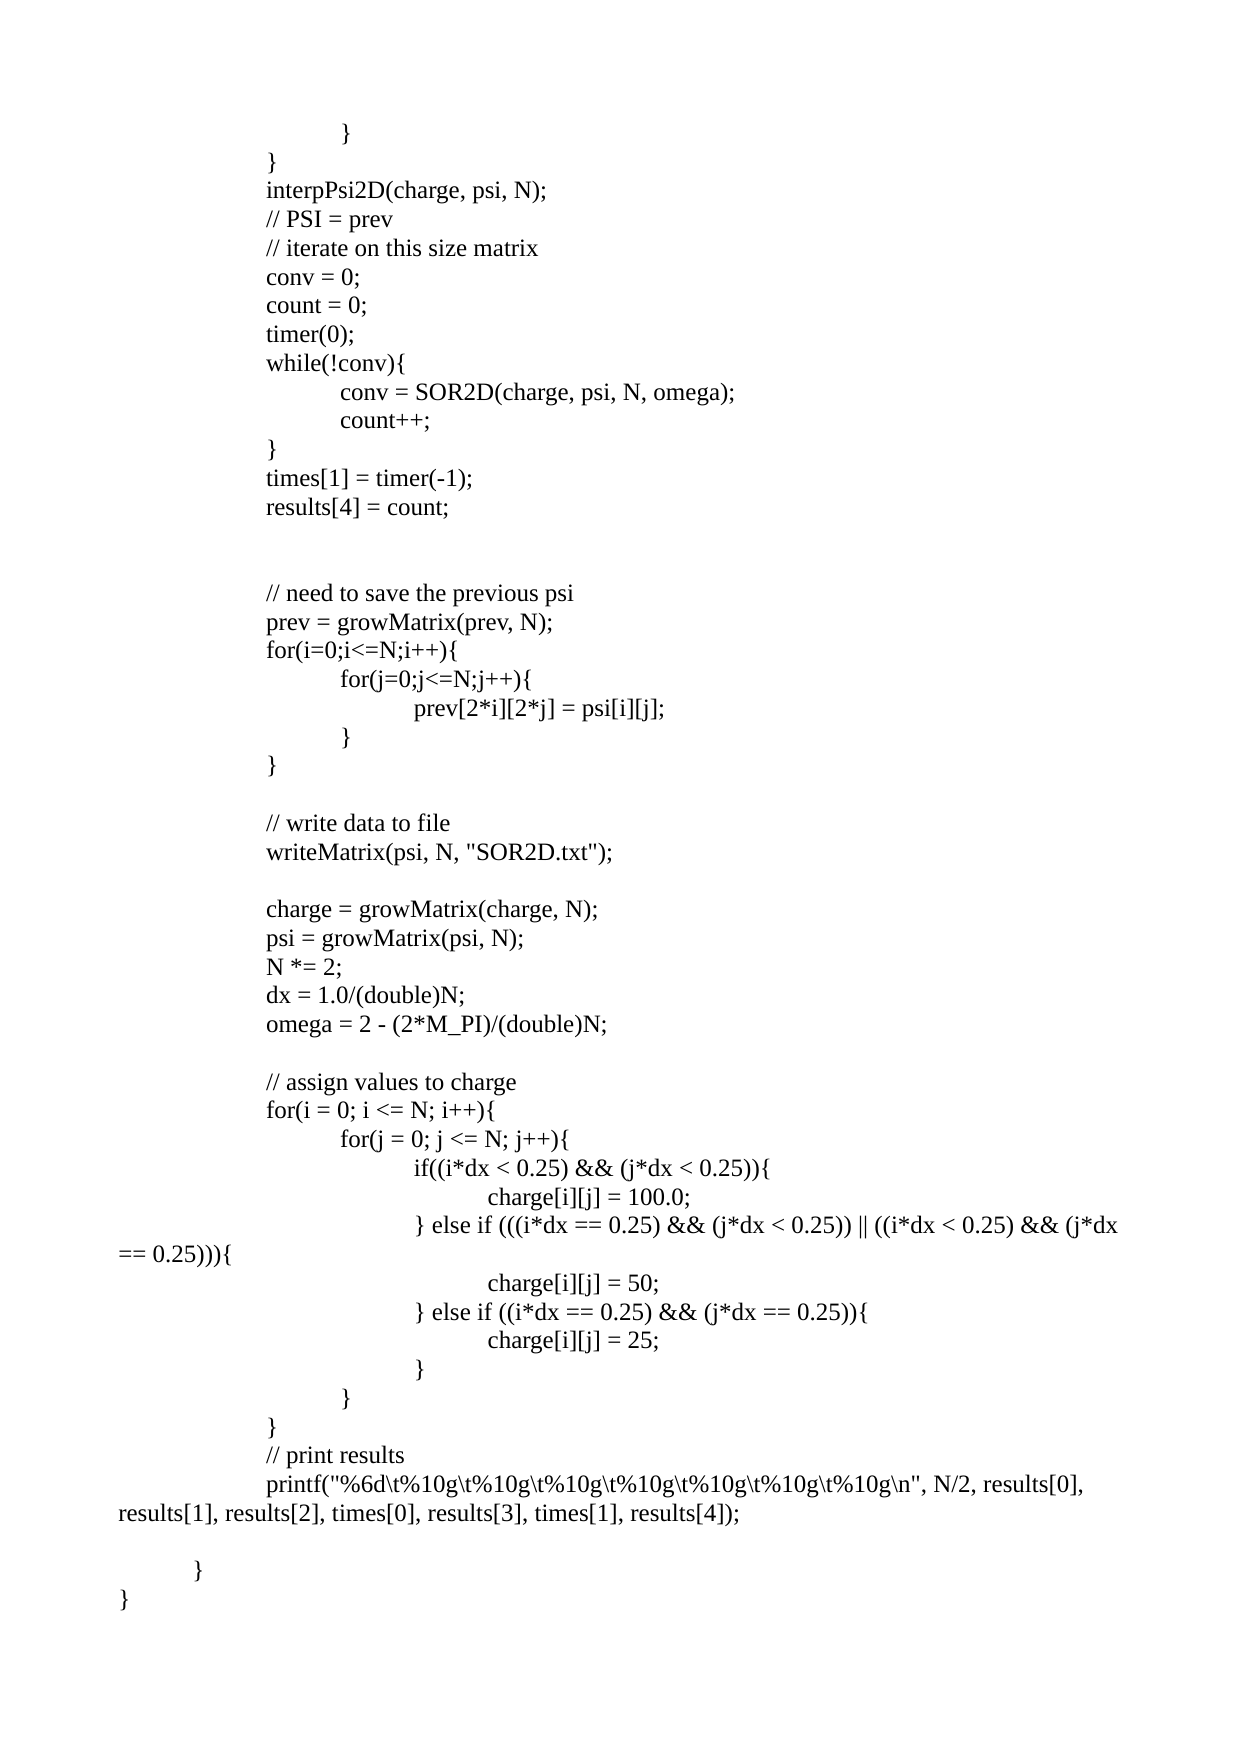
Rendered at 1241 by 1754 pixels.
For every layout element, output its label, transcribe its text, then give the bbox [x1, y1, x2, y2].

text // need to save the previous psi [118, 578, 1122, 607]
text // print results [118, 1441, 1122, 1469]
text psi = growMatrix(psi, N); [118, 923, 1122, 952]
text for(i=0;i<=N;i++){ [118, 636, 1122, 664]
text times[1] = timer(-1); [118, 463, 1122, 492]
text } [118, 434, 1122, 463]
text for(i = 0; i <= N; i++){ [118, 1096, 1122, 1124]
text // assign values to charge [118, 1067, 1122, 1096]
text printf("%6d\t%10g\t%10g\t%10g\t%10g\t%10g\t%10g\t%10g\n", N/2, results[0], results[1], results[2], times[0], results[3], times[1], results[4]); [118, 1469, 1122, 1527]
text charge[i][j] = 25; [118, 1326, 1122, 1354]
text interpPsi2D(charge, psi, N); [118, 176, 1122, 204]
text } [118, 1354, 1122, 1383]
text charge[i][j] = 50; [118, 1268, 1122, 1297]
text } else if (((i*dx == 0.25) && (j*dx < 0.25)) || ((i*dx < 0.25) && (j*dx == 0.25))){ [118, 1211, 1122, 1268]
text } [118, 1383, 1122, 1412]
text } else if ((i*dx == 0.25) && (j*dx == 0.25)){ [118, 1297, 1122, 1326]
text } [118, 1584, 1122, 1613]
text timer(0); [118, 319, 1122, 348]
text conv = 0; [118, 262, 1122, 291]
text charge[i][j] = 100.0; [118, 1182, 1122, 1211]
text writeMatrix(psi, N, "SOR2D.txt"); [118, 837, 1122, 866]
text // iterate on this size matrix [118, 233, 1122, 262]
text results[4] = count; [118, 492, 1122, 521]
text prev = growMatrix(prev, N); [118, 607, 1122, 636]
text } [118, 1412, 1122, 1441]
text // write data to file [118, 808, 1122, 837]
text for(j=0;j<=N;j++){ [118, 664, 1122, 693]
text dx = 1.0/(double)N; [118, 981, 1122, 1009]
text count = 0; [118, 291, 1122, 319]
text } [118, 147, 1122, 176]
text while(!conv){ [118, 348, 1122, 377]
text } [118, 751, 1122, 779]
text N *= 2; [118, 952, 1122, 981]
text for(j = 0; j <= N; j++){ [118, 1124, 1122, 1153]
text count++; [118, 406, 1122, 434]
text omega = 2 - (2*M_PI)/(double)N; [118, 1009, 1122, 1038]
text conv = SOR2D(charge, psi, N, omega); [118, 377, 1122, 406]
text charge = growMatrix(charge, N); [118, 894, 1122, 923]
text prev[2*i][2*j] = psi[i][j]; [118, 693, 1122, 722]
text // PSI = prev [118, 204, 1122, 233]
text } [118, 722, 1122, 751]
text if((i*dx < 0.25) && (j*dx < 0.25)){ [118, 1153, 1122, 1182]
text } [118, 118, 1122, 147]
text } [118, 1556, 1122, 1584]
